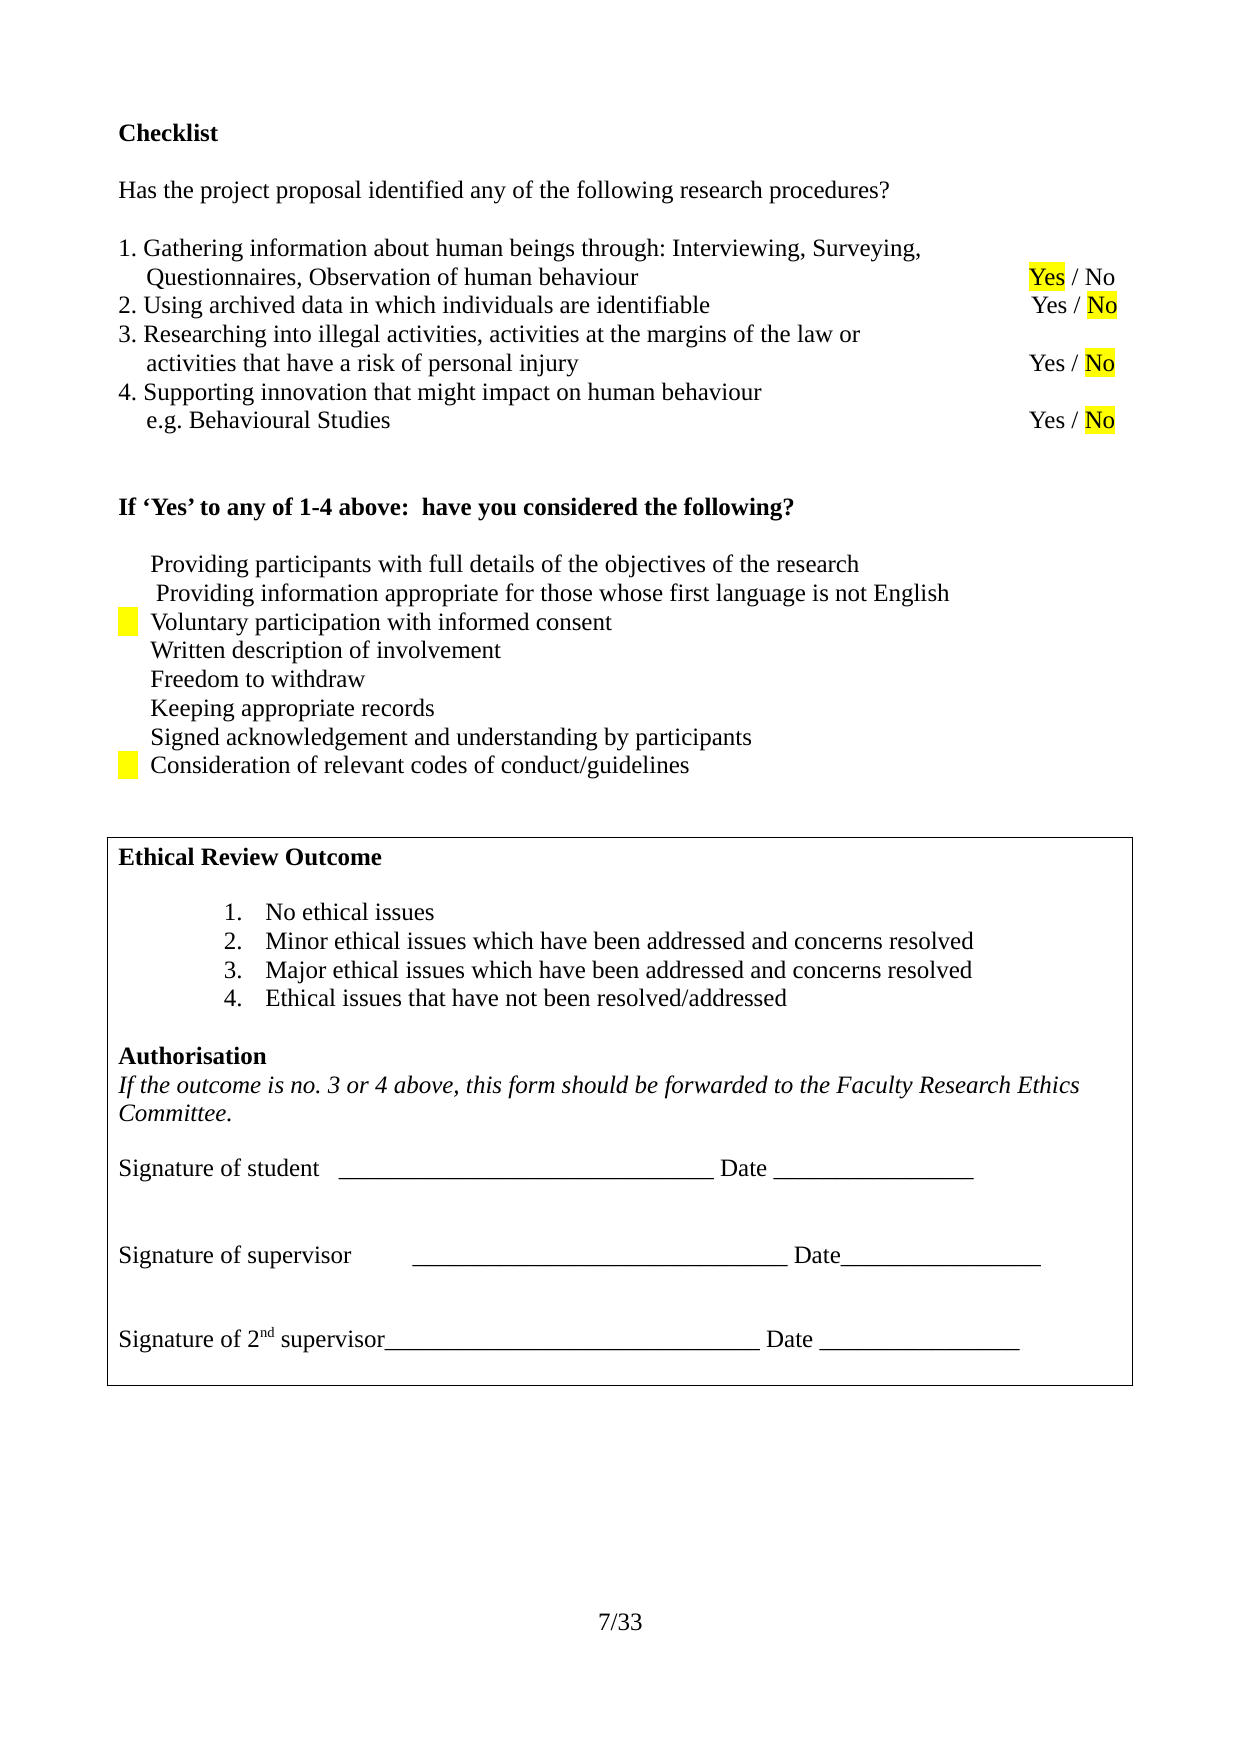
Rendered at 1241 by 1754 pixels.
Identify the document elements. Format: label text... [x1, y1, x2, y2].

text Has the project proposal identified any of the following research procedures? [118, 176, 1122, 204]
text  Keeping appropriate records [118, 693, 1122, 722]
text e.g. Behavioural Studies Yes / No [146, 406, 1122, 434]
text  Voluntary participation with informed consent [118, 607, 1122, 636]
text  Providing information appropriate for those whose first language is not English [118, 578, 1122, 607]
text  3. Major ethical issues which have been addressed and concerns resolved [118, 955, 1122, 983]
text Ethical Review Outcome [108, 838, 1132, 871]
text 3. Researching into illegal activities, activities at the margins of the law or [118, 319, 1122, 348]
text Questionnaires, Observation of human behaviour Yes / No [146, 262, 1122, 291]
text Signature of supervisor ______________________________ Date________________ [118, 1240, 1122, 1268]
text 4. Supporting innovation that might impact on human behaviour [118, 377, 1122, 406]
text  2. Minor ethical issues which have been addressed and concerns resolved [118, 926, 1122, 955]
text  4. Ethical issues that have not been resolved/addressed [118, 983, 1122, 1012]
text Signature of 2nd supervisor______________________________ Date ________________ [118, 1324, 1122, 1352]
text activities that have a risk of personal injury Yes / No [146, 348, 1122, 377]
text 1. Gathering information about human beings through: Interviewing, Surveying, [118, 233, 1122, 262]
text Checklist [118, 118, 1122, 147]
text  Providing participants with full details of the objectives of the research [118, 549, 1122, 578]
text  Written description of involvement [118, 636, 1122, 664]
text Signature of student ______________________________ Date ________________ [118, 1153, 1122, 1182]
text Authorisation [118, 1041, 1122, 1070]
text  Consideration of relevant codes of conduct/guidelines [118, 751, 1122, 779]
text  Freedom to withdraw [118, 664, 1122, 693]
text If ‘Yes’ to any of 1-4 above: have you considered the following? [118, 492, 1122, 521]
text  Signed acknowledgement and understanding by participants [118, 722, 1122, 751]
text If the outcome is no. 3 or 4 above, this form should be forwarded to the Faculty Research Ethics Committee. [118, 1070, 1122, 1127]
text 2. Using archived data in which individuals are identifiable Yes / No [118, 291, 1122, 319]
text  1. No ethical issues [118, 897, 1122, 926]
